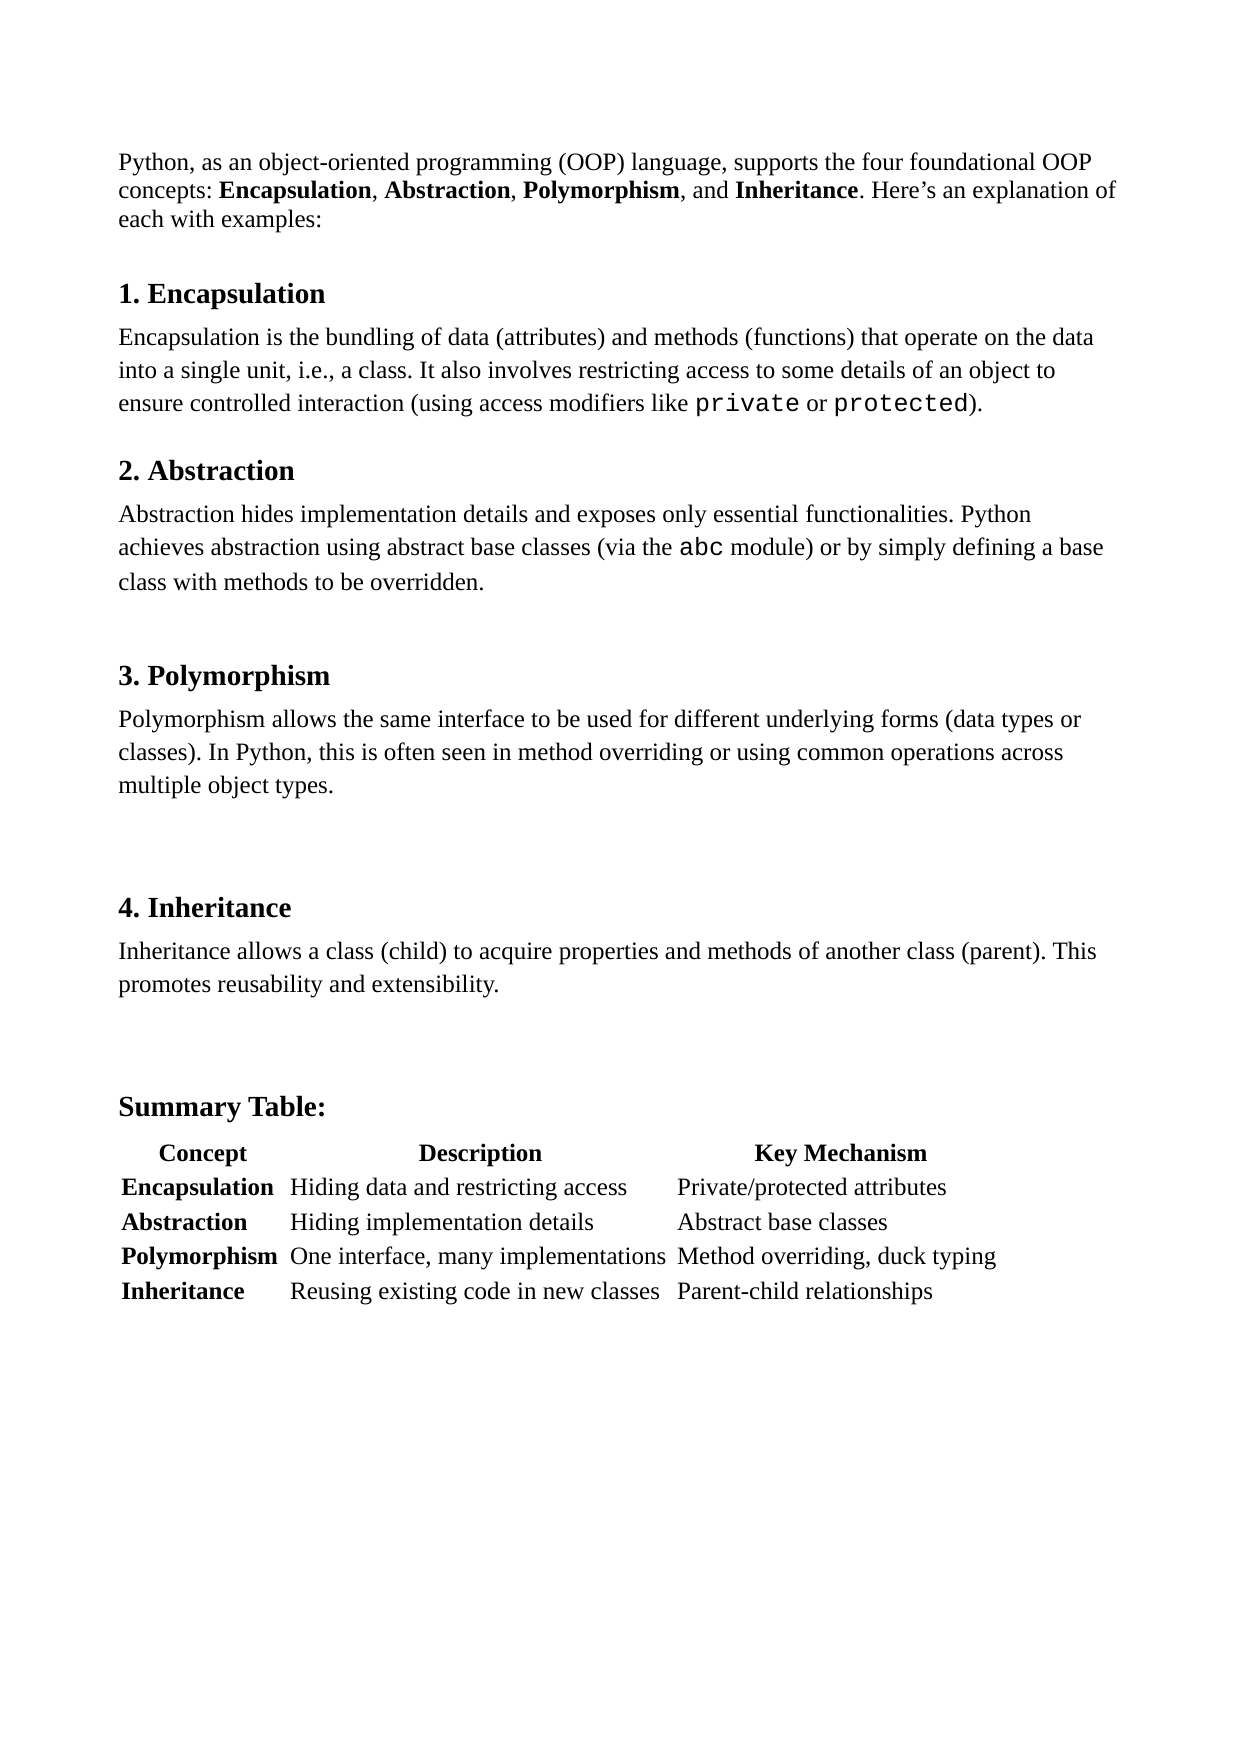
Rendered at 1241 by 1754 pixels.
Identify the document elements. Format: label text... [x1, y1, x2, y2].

table_cell Inheritance [118, 1273, 287, 1308]
subtitle 4. Inheritance [118, 890, 1122, 923]
table_cell Method overriding, duck typing [674, 1239, 1007, 1273]
subtitle 1. Encapsulation [118, 276, 1122, 310]
subtitle 2. Abstraction [118, 453, 1122, 487]
text Inheritance allows a class (child) to acquire properties and methods of another class (parent). This promotes reusability and extensibility. [118, 936, 1122, 998]
table_header Concept [118, 1135, 287, 1169]
text Python, as an object-oriented programming (OOP) language, supports the four foundational OOP concepts: Encapsulation, Abstraction, Polymorphism, and Inheritance. Here’s an explanation of each with examples: [118, 147, 1122, 233]
subtitle 3. Polymorphism [118, 658, 1122, 692]
table_cell Polymorphism [118, 1239, 287, 1273]
table_cell One interface, many implementations [287, 1239, 674, 1273]
table_cell Parent-child relationships [674, 1273, 1007, 1308]
table_cell Private/protected attributes [674, 1169, 1007, 1204]
text Encapsulation is the bundling of data (attributes) and methods (functions) that operate on the data into a single unit, i.e., a class. It also involves restricting access to some details of an object to ensure controlled interaction (using access modifiers like private or protected). [118, 322, 1122, 419]
subtitle Summary Table: [118, 1089, 1122, 1122]
table_cell Abstraction [118, 1204, 287, 1238]
table_header Description [287, 1135, 674, 1169]
text Abstraction hides implementation details and exposes only essential functionalities. Python achieves abstraction using abstract base classes (via the abc module) or by simply defining a base class with methods to be overridden. [118, 499, 1122, 596]
table_header Key Mechanism [674, 1135, 1007, 1169]
table_cell Hiding data and restricting access [287, 1169, 674, 1204]
table_cell Encapsulation [118, 1169, 287, 1204]
table_cell Reusing existing code in new classes [287, 1273, 674, 1308]
table_cell Hiding implementation details [287, 1204, 674, 1238]
text Polymorphism allows the same interface to be used for different underlying forms (data types or classes). In Python, this is often seen in method overriding or using common operations across multiple object types. [118, 704, 1122, 799]
table_cell Abstract base classes [674, 1204, 1007, 1238]
